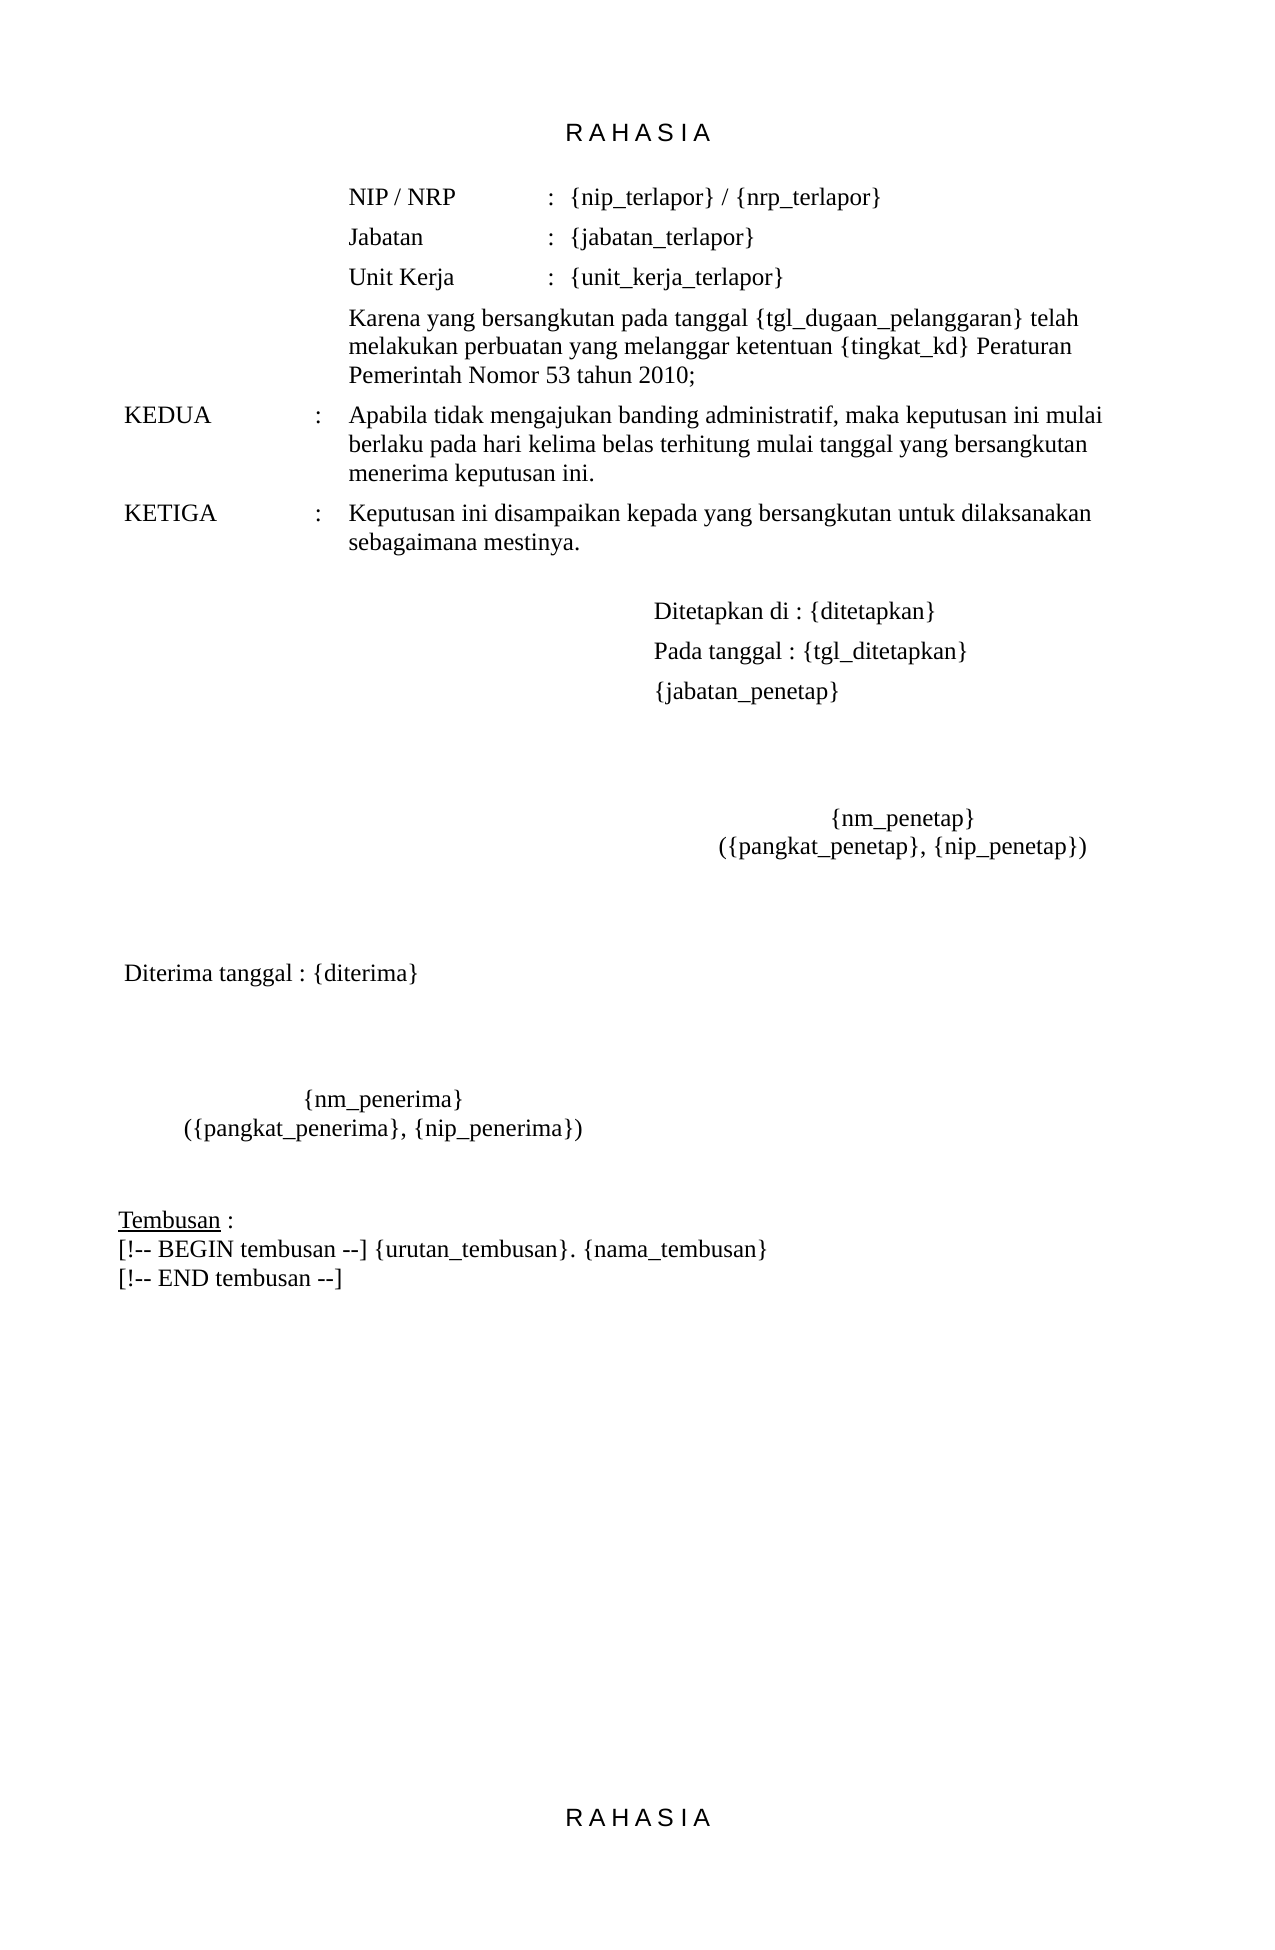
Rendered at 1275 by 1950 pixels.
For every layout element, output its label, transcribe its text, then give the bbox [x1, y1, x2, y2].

table_cell Apabila tidak mengajukan banding administratif, maka keputusan ini mulai berlaku pada hari kelima belas terhitung mulai tanggal yang bersangkutan menerima keputusan ini. [331, 395, 1157, 492]
table_cell {jabatan_penetap} [648, 671, 1157, 711]
table_cell [118, 711, 648, 866]
table_header Ditetapkan di : {ditetapkan} [648, 590, 1157, 630]
table_cell : [538, 257, 563, 297]
table_cell Unit Kerja [331, 257, 538, 297]
table_cell Keputusan ini disampaikan kepada yang bersangkutan untuk dilaksanakan sebagaimana mestinya. [331, 493, 1157, 561]
table_cell {jabatan_terlapor} [563, 217, 1157, 257]
table_cell KEDUA [118, 395, 306, 492]
table_cell Jabatan [331, 217, 538, 257]
table_cell [118, 217, 306, 257]
text [!-- BEGIN tembusan --] {urutan_tembusan}. {nama_tembusan} [118, 1234, 1157, 1263]
table_cell [306, 176, 331, 217]
text [!-- END tembusan --] [118, 1263, 1157, 1291]
table_cell [118, 176, 306, 217]
table_cell : [538, 217, 563, 257]
table_cell Karena yang bersangkutan pada tanggal {tgl_dugaan_pelanggaran} telah melakukan perbuatan yang melanggar ketentuan {tingkat_kd} Peraturan Pemerintah Nomor 53 tahun 2010; [331, 297, 1157, 395]
table_cell [306, 217, 331, 257]
table_cell Pada tanggal : {tgl_ditetapkan} [648, 630, 1157, 671]
table_cell [118, 630, 648, 671]
table_header [648, 952, 1157, 992]
table_cell KETIGA [118, 493, 306, 561]
table_header [118, 590, 648, 630]
table_cell [306, 257, 331, 297]
text Tembusan : [118, 1205, 1157, 1234]
table_cell : [306, 493, 331, 561]
table_cell {nm_penerima} ({pangkat_penerima}, {nip_penerima}) [118, 993, 648, 1148]
table_cell : [538, 176, 563, 217]
table_header Diterima tanggal : {diterima} [118, 952, 648, 992]
table_cell [306, 297, 331, 395]
table_cell [118, 297, 306, 395]
table_cell NIP / NRP [331, 176, 538, 217]
table_cell {nm_penetap} ({pangkat_penetap}, {nip_penetap}) [648, 711, 1157, 866]
table_cell [118, 257, 306, 297]
table_cell {nip_terlapor} / {nrp_terlapor} [563, 176, 1157, 217]
table_cell : [306, 395, 331, 492]
table_cell [118, 671, 648, 711]
table_cell [648, 993, 1157, 1148]
table_cell {unit_kerja_terlapor} [563, 257, 1157, 297]
